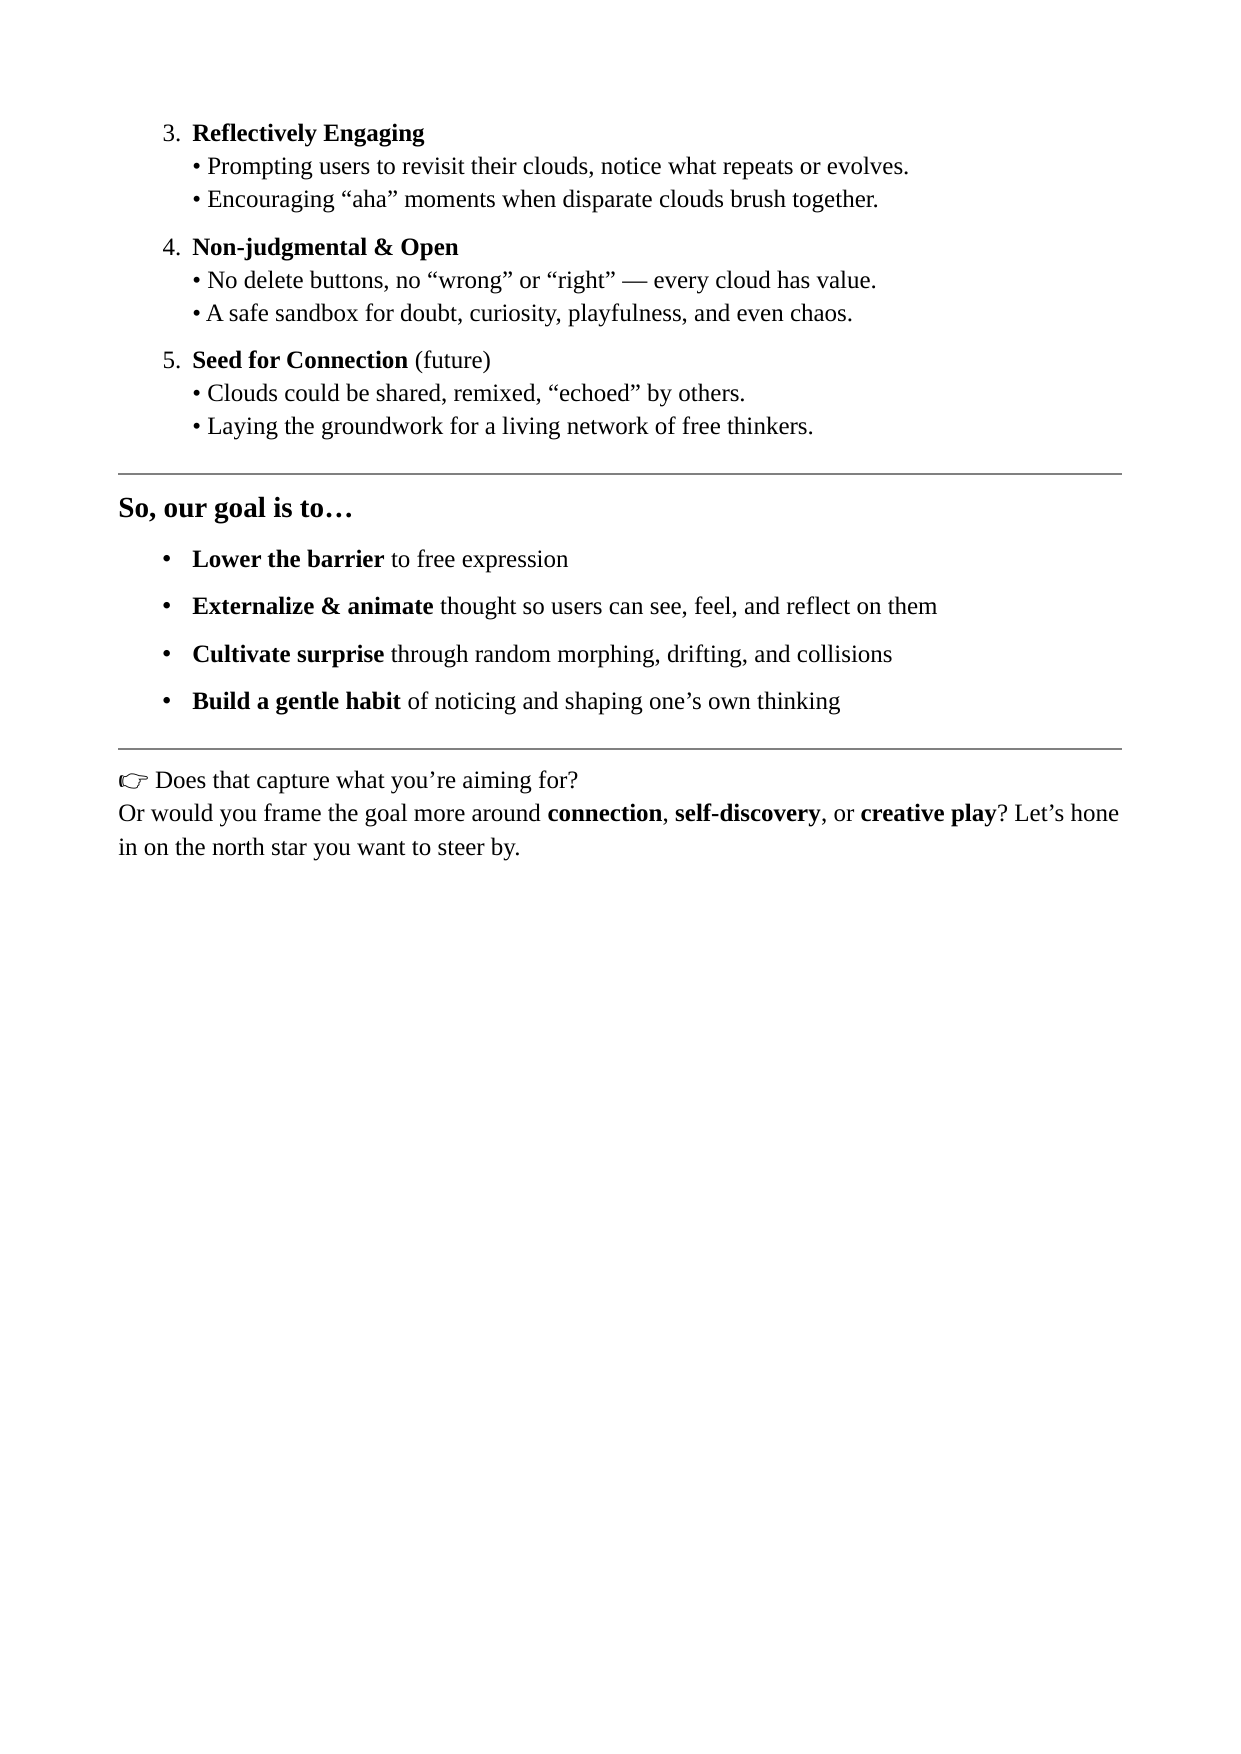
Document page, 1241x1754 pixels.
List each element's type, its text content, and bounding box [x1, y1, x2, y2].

list Seed for Connection (future) • Clouds could be shared, remixed, “echoed” by others. • Laying the groundwork for a living network of free thinkers. [162, 345, 1122, 440]
list Lower the barrier to free expression [162, 544, 1122, 572]
list Cultivate surprise through random morphing, drifting, and collisions [162, 639, 1122, 668]
list Build a gentle habit of noticing and shaping one’s own thinking [162, 686, 1122, 715]
list Externalize & animate thought so users can see, feel, and reflect on them [162, 591, 1122, 620]
list Non-judgmental & Open • No delete buttons, no “wrong” or “right” — every cloud has value. • A safe sandbox for doubt, curiosity, playfulness, and even chaos. [162, 232, 1122, 327]
list Reflectively Engaging • Prompting users to revisit their clouds, notice what repeats or evolves. • Encouraging “aha” moments when disparate clouds brush together. [162, 118, 1122, 213]
text 👉 Does that capture what you’re aiming for? Or would you frame the goal more around connection, self-discovery, or creative play? Let’s hone in on the north star you want to steer by. [118, 766, 1122, 860]
subtitle So, our goal is to… [118, 491, 1122, 524]
